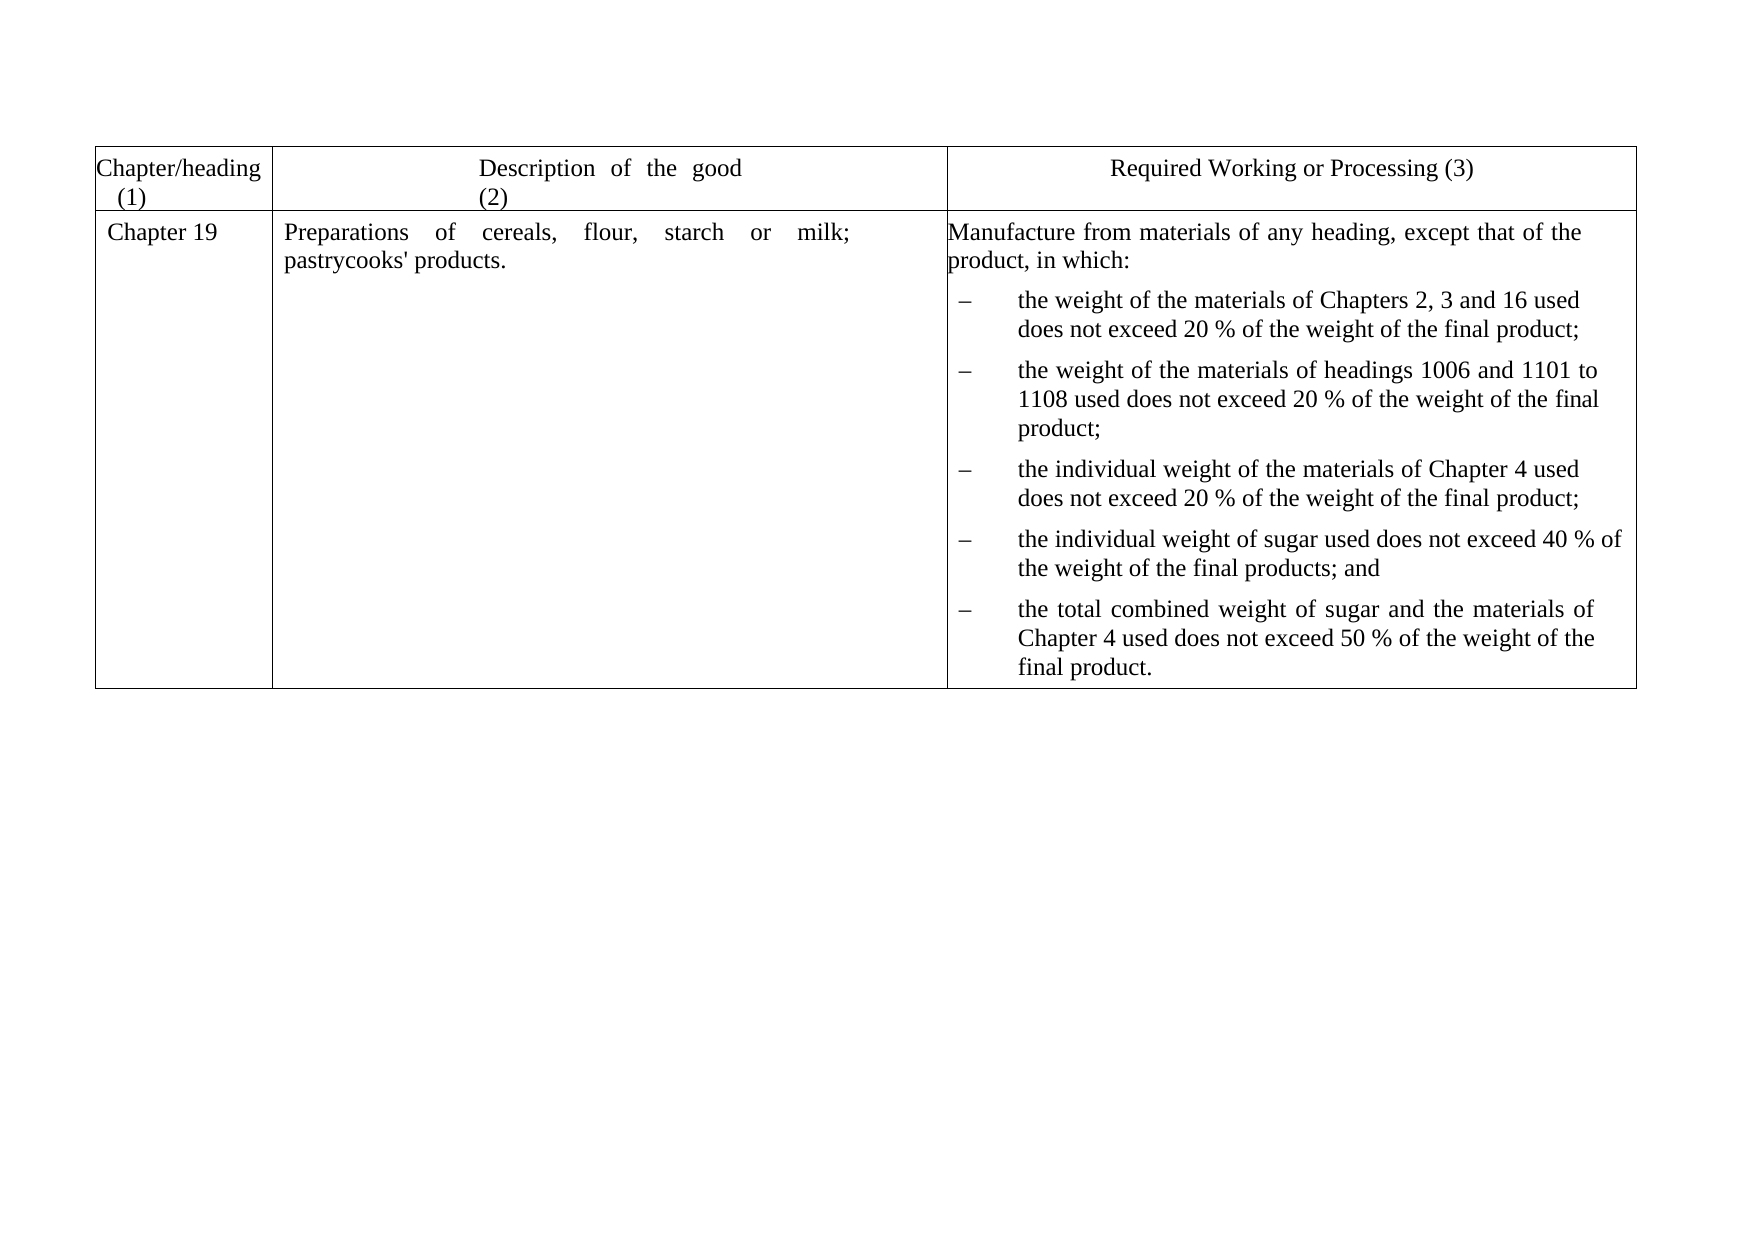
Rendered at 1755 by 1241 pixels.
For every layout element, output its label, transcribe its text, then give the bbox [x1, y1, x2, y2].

table_cell [96, 589, 272, 687]
table_cell Manufacture from materials of any heading, except that of the product, in which: [948, 211, 1636, 280]
table_cell – the total combined weight of sugar and the materials of Chapter 4 used does not exceed 50 % of the weight of the final product. [948, 589, 1636, 687]
table_cell Preparations of cereals, flour, starch or milk; pastrycooks' products. [273, 211, 947, 280]
table_header Chapter/heading (1) [96, 147, 272, 210]
table_cell – the individual weight of sugar used does not exceed 40 % of the weight of the final products; and [948, 519, 1636, 588]
table_cell [273, 449, 947, 518]
table_cell – the weight of the materials of headings 1006 and 1101 to 1108 used does not exceed 20 % of the weight of the final product; [948, 350, 1636, 448]
table_cell [273, 350, 947, 448]
table_cell – the weight of the materials of Chapters 2, 3 and 16 used does not exceed 20 % of the weight of the final product; [948, 280, 1636, 350]
table_cell – the individual weight of the materials of Chapter 4 used does not exceed 20 % of the weight of the final product; [948, 449, 1636, 518]
table_cell [96, 280, 272, 350]
table_cell [96, 350, 272, 448]
table_header Description of the good (2) [273, 147, 947, 210]
table_cell [273, 589, 947, 687]
table_header Required Working or Processing (3) [948, 147, 1636, 210]
table_cell [96, 449, 272, 518]
table_cell Chapter 19 [96, 211, 272, 280]
table_cell [273, 280, 947, 350]
table_cell [96, 519, 272, 588]
table_cell [273, 519, 947, 588]
